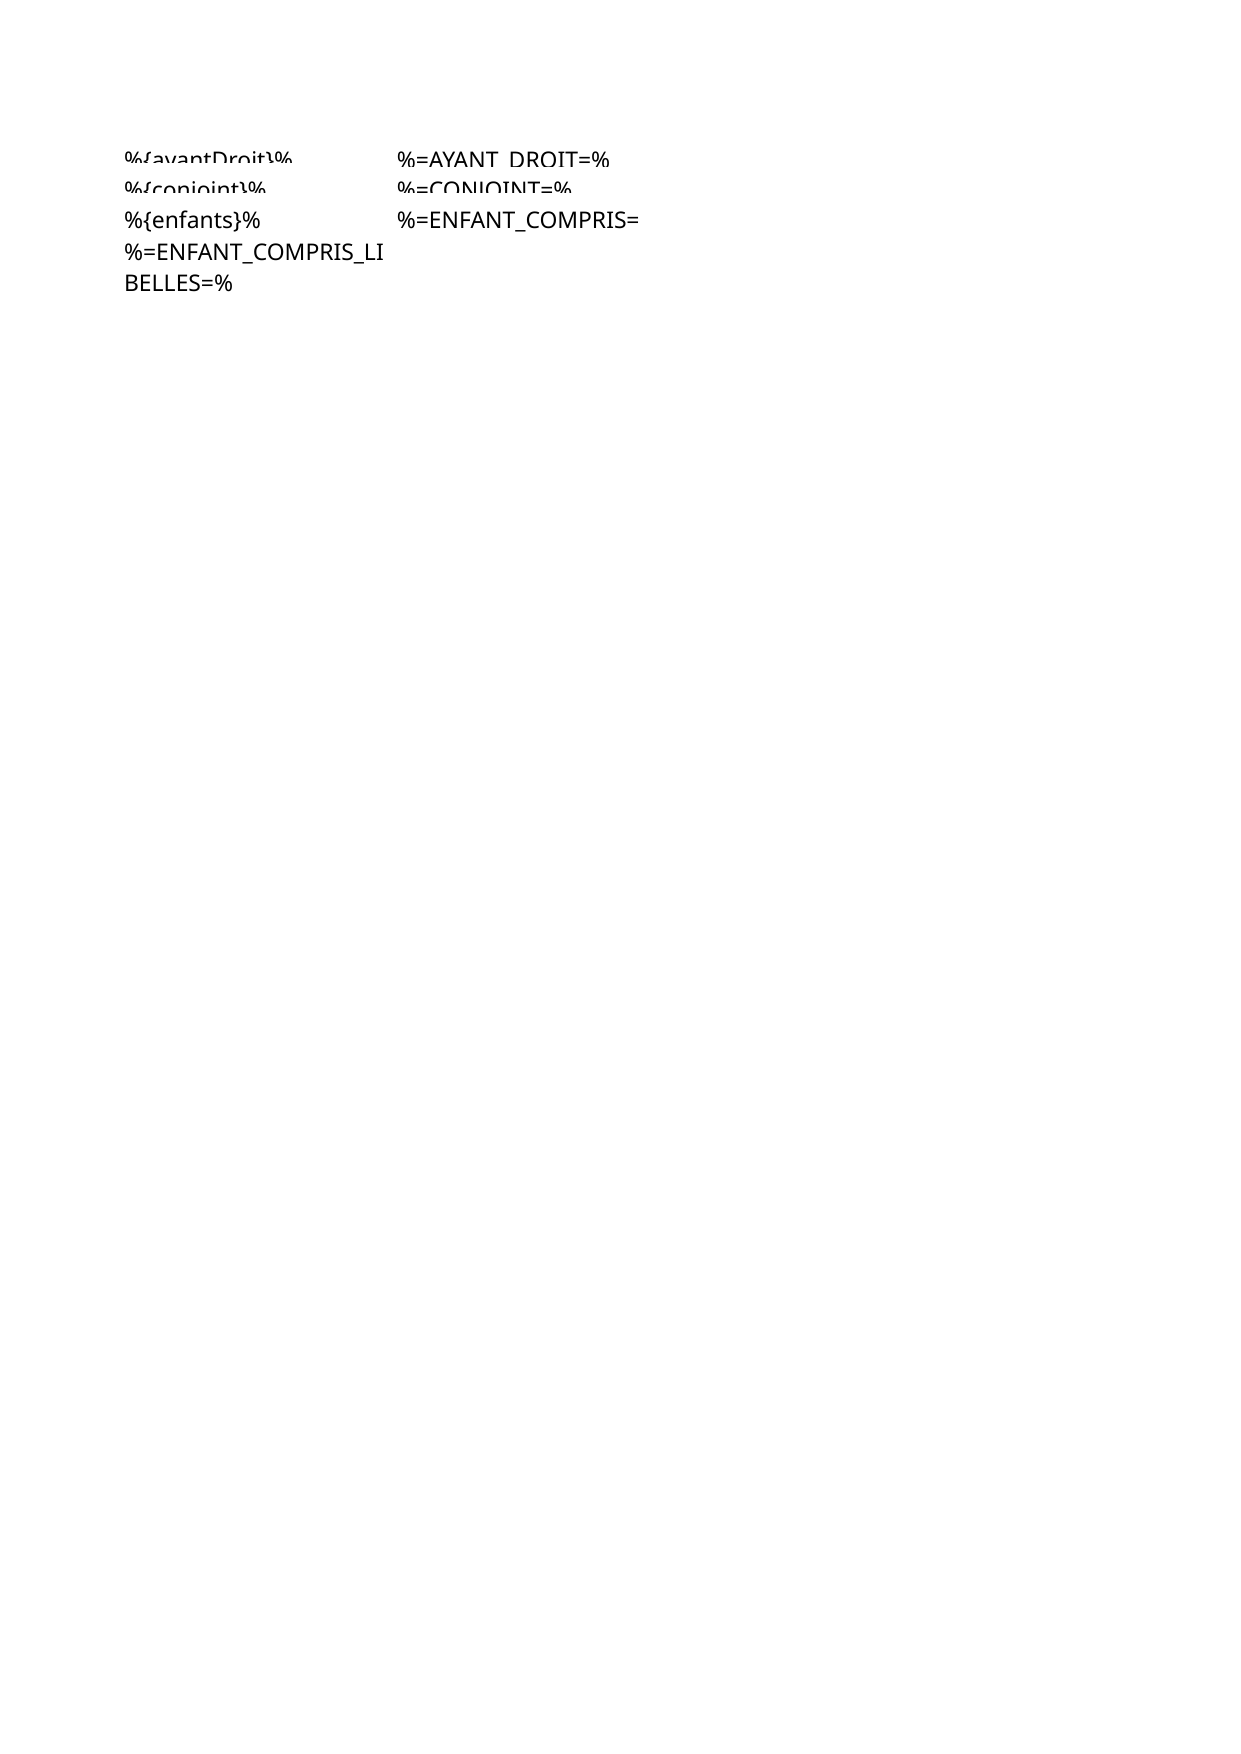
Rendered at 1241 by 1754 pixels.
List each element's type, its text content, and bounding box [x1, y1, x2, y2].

table_cell %=AYANT_DROIT=% [391, 139, 1122, 168]
table_header [391, 133, 1122, 138]
table_cell %=ENFANT_COMPRIS= [391, 199, 1122, 304]
table_cell %=CONJOINT=% [391, 169, 1122, 199]
table_cell %{conjoint}%%=CONJOINT_LIBELLE=% [118, 169, 391, 199]
table_header [118, 133, 391, 138]
table_cell %{ayantDroit}%%=AYANT_DROIT_LIBELLE=% [118, 139, 391, 168]
table_cell %{enfants}%%=ENFANT_COMPRIS_LIBELLES=% [118, 199, 391, 304]
